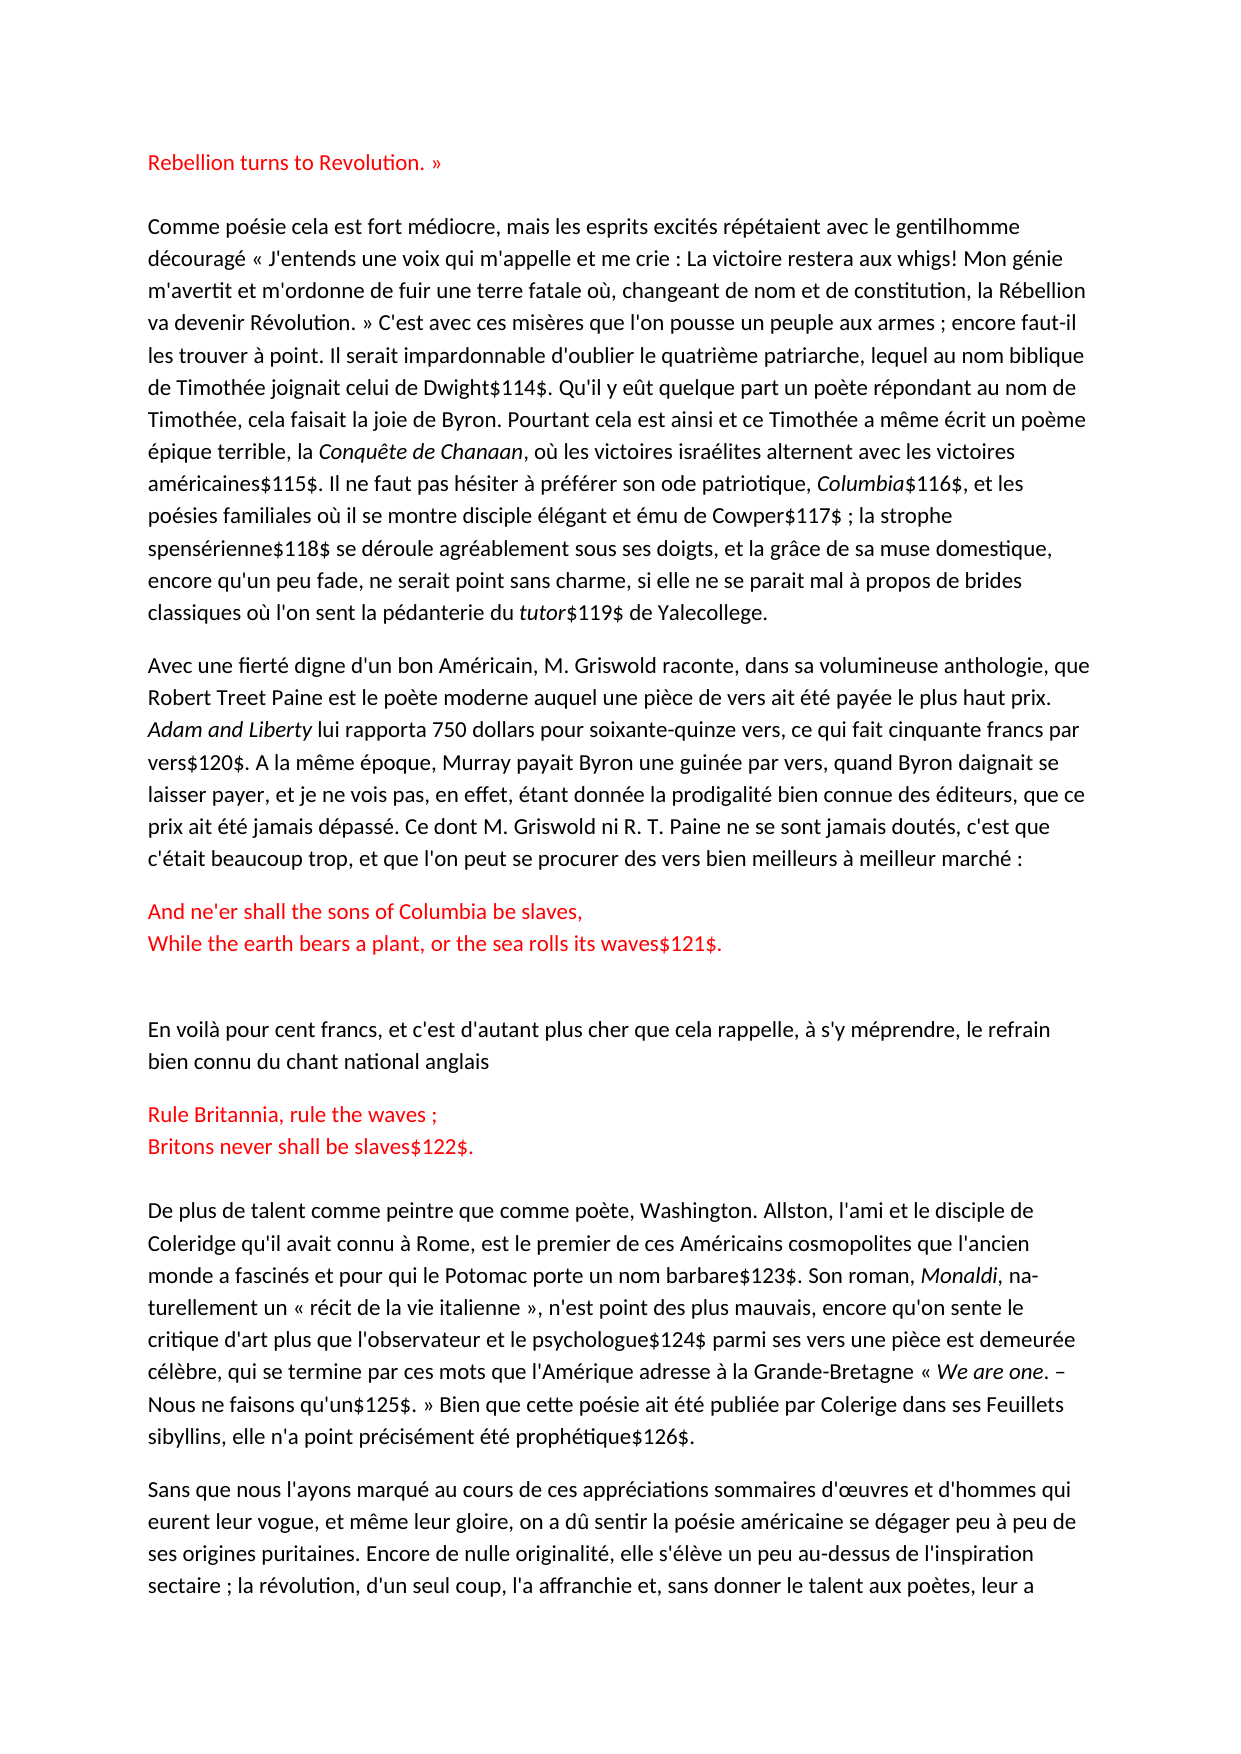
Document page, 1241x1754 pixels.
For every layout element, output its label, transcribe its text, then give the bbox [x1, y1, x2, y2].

text Sans que nous l'ayons marqué au cours de ces appréciations sommaires d'œuvres et d'hommes qui eurent leur vogue, et même leur gloire, on a dû sentir la poésie américaine se dégager peu à peu de ses origines puritaines. Encore de nulle originalité, elle s'élève un peu au-dessus de l'inspiration sectaire ; la révolution, d'un seul coup, l'a affranchie et, sans donner le talent aux poètes, leur a [148, 1475, 1093, 1599]
text Rebellion turns to Revolution. » [148, 148, 1093, 176]
text En voilà pour cent francs, et c'est d'autant plus cher que cela rappelle, à s'y méprendre, le refrain bien connu du chant national anglais [148, 1015, 1093, 1075]
text De plus de talent comme peintre que comme poète, Washington. Allston, l'ami et le disciple de Coleridge qu'il avait connu à Rome, est le premier de ces Américains cosmopolites que l'ancien monde a fascinés et pour qui le Potomac porte un nom barbare$123$. Son roman, Monaldi, na-turellement un « récit de la vie italienne », n'est point des plus mauvais, encore qu'on sente le critique d'art plus que l'observateur et le psychologue$124$ parmi ses vers une pièce est demeurée célèbre, qui se termine par ces mots que l'Amérique adresse à la Grande-Bretagne « We are one. – Nous ne faisons qu'un$125$. » Bien que cette poésie ait été publiée par Colerige dans ses Feuillets sibyllins, elle n'a point précisément été prophétique$126$. [148, 1197, 1093, 1450]
text Britons never shall be slaves$122$. [148, 1132, 1093, 1160]
text Comme poésie cela est fort médiocre, mais les esprits excités répétaient avec le gentilhomme découragé « J'entends une voix qui m'appelle et me crie : La victoire restera aux whigs! Mon génie m'avertit et m'ordonne de fuir une terre fatale où, changeant de nom et de constitution, la Rébellion va devenir Révolution. » C'est avec ces misères que l'on pousse un peuple aux armes ; encore faut-il les trouver à point. Il serait impardonnable d'oublier le quatrième patriarche, lequel au nom biblique de Timothée joignait celui de Dwight$114$. Qu'il y eût quelque part un poète répondant au nom de Timothée, cela faisait la joie de Byron. Pourtant cela est ainsi et ce Timothée a même écrit un poème épique terrible, la Conquête de Chanaan, où les victoires israélites alternent avec les victoires américaines$115$. Il ne faut pas hésiter à préférer son ode patriotique, Columbia$116$, et les poésies familiales où il se montre disciple élégant et ému de Cowper$117$ ; la strophe spensérienne$118$ se déroule agréablement sous ses doigts, et la grâce de sa muse domestique, encore qu'un peu fade, ne serait point sans charme, si elle ne se parait mal à propos de brides classiques où l'on sent la pédanterie du tutor$119$ de Yalecollege. [148, 212, 1093, 626]
text Avec une fierté digne d'un bon Américain, M. Griswold raconte, dans sa volumineuse anthologie, que Robert Treet Paine est le poète moderne auquel une pièce de vers ait été payée le plus haut prix. Adam and Liberty lui rapporta 750 dollars pour soixante-quinze vers, ce qui fait cinquante francs par vers$120$. A la même époque, Murray payait Byron une guinée par vers, quand Byron daignait se laisser payer, et je ne vois pas, en effet, étant donnée la prodigalité bien connue des éditeurs, que ce prix ait été jamais dépassé. Ce dont M. Griswold ni R. T. Paine ne se sont jamais doutés, c'est que c'était beaucoup trop, et que l'on peut se procurer des vers bien meilleurs à meilleur marché : [148, 651, 1093, 872]
text While the earth bears a plant, or the sea rolls its waves$121$. [148, 929, 1093, 958]
text And ne'er shall the sons of Columbia be slaves, [148, 897, 1093, 925]
text Rule Britannia, rule the waves ; [148, 1100, 1093, 1128]
